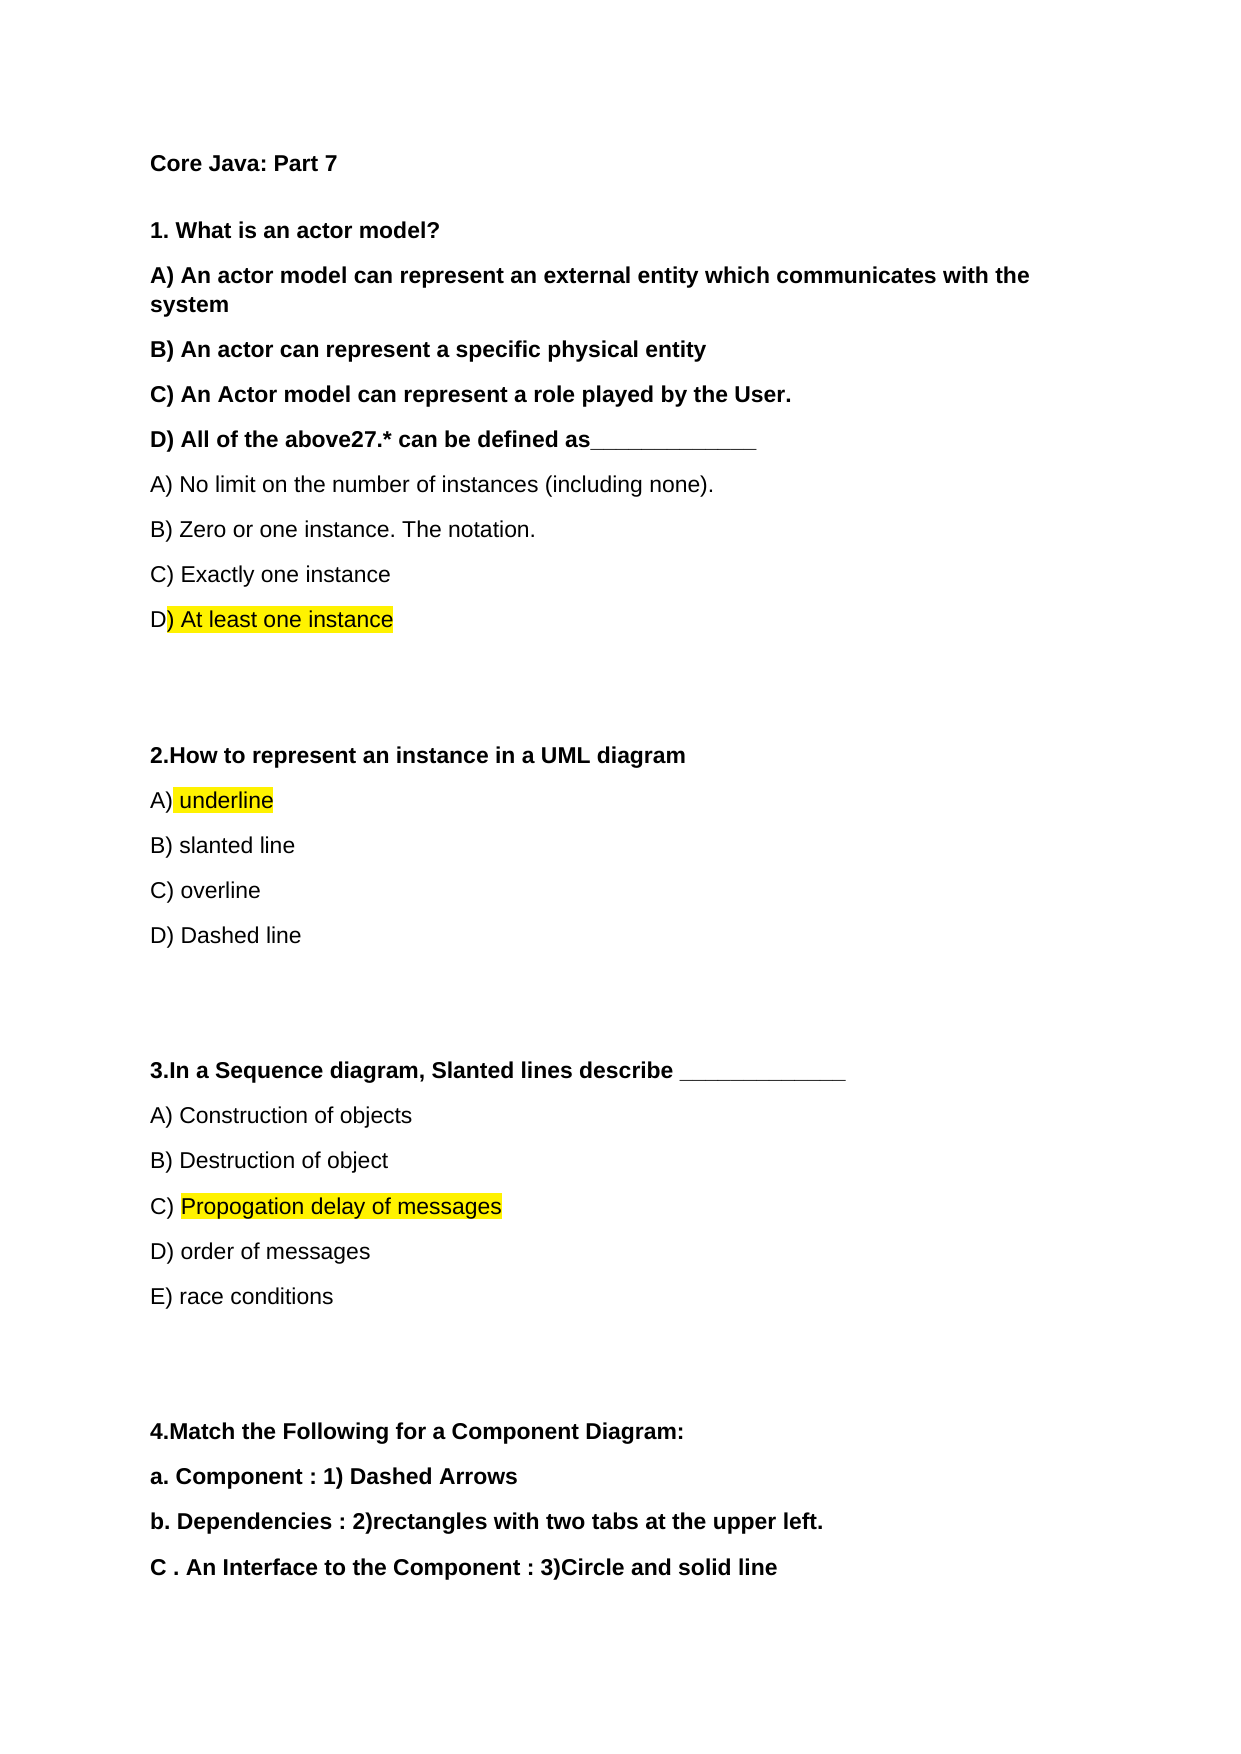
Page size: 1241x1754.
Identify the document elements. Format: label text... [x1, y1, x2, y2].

text D) Dashed line [150, 922, 1090, 948]
text b. Dependencies : 2)rectangles with two tabs at the upper left. [150, 1508, 1090, 1535]
text 3.In a Sequence diagram, Slanted lines describe _____________ [150, 1057, 1090, 1084]
text C . An Interface to the Component : 3)Circle and solid line [150, 1553, 1090, 1580]
text C) An Actor model can represent a role played by the User. [150, 381, 1090, 407]
text 1. What is an actor model? [150, 217, 1090, 243]
text 4.Match the Following for a Component Diagram: [150, 1418, 1090, 1444]
text B) slanted line [150, 832, 1090, 858]
text Core Java: Part 7 [150, 150, 1090, 176]
text D) All of the above27.* can be defined as_____________ [150, 426, 1090, 452]
text C) overline [150, 877, 1090, 903]
text 2.How to represent an instance in a UML diagram [150, 742, 1090, 768]
text A) An actor model can represent an external entity which communicates with the system [150, 262, 1090, 317]
text A) Construction of objects [150, 1102, 1090, 1129]
text D) order of messages [150, 1238, 1090, 1264]
text A) underline [150, 787, 1090, 813]
text a. Component : 1) Dashed Arrows [150, 1463, 1090, 1489]
text B) An actor can represent a specific physical entity [150, 336, 1090, 362]
text A) No limit on the number of instances (including none). [150, 471, 1090, 497]
text B) Zero or one instance. The notation. [150, 516, 1090, 542]
text C) Propogation delay of messages [150, 1193, 1090, 1219]
text B) Destruction of object [150, 1147, 1090, 1174]
text C) Exactly one instance [150, 561, 1090, 587]
text D) At least one instance [150, 606, 1090, 633]
text E) race conditions [150, 1283, 1090, 1309]
